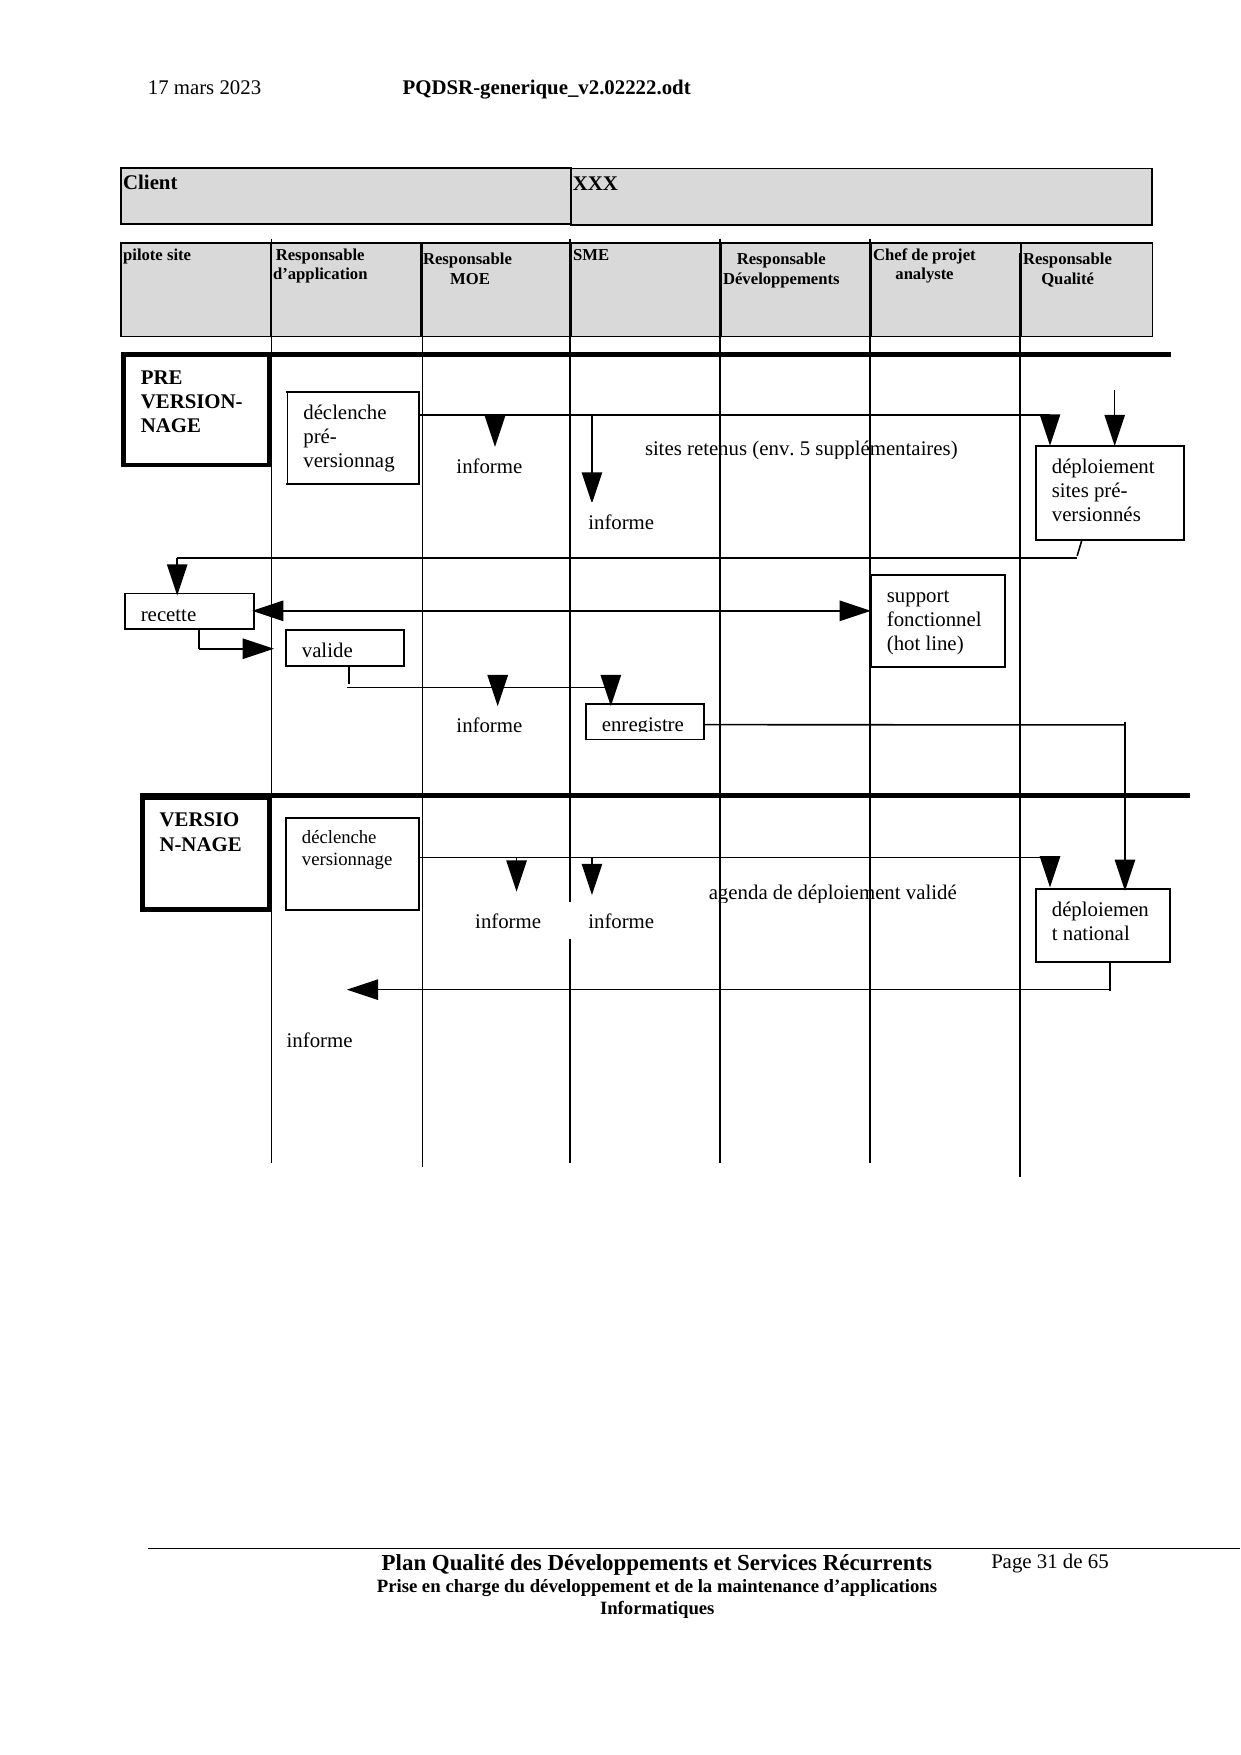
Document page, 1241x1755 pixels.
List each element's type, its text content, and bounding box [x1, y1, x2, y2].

text déclenche versionnage [302, 826, 403, 869]
text déploiement national [1052, 897, 1154, 945]
text PRE VERSION-NAGE [141, 365, 252, 437]
text enregistre [602, 712, 688, 731]
text déclenche pré-versionnage [303, 400, 403, 476]
text informe [456, 713, 539, 736]
text informe [588, 510, 671, 532]
text [423, 1028, 463, 1051]
text informe [588, 909, 671, 933]
text informe [286, 1028, 422, 1051]
text déploiement sites pré-versionnés [1052, 454, 1168, 526]
text recette [141, 602, 238, 621]
text VERSION-NAGE [159, 807, 252, 856]
text agenda de déploiement validé [871, 880, 975, 903]
text sites retenus (env. 5 supplémentaires) [721, 436, 869, 458]
text informe [456, 454, 539, 477]
text (hot line) [887, 631, 989, 655]
text agenda de déploiement validé [721, 880, 869, 903]
text support fonctionnel [887, 583, 989, 631]
text sites retenus (env. 5 supplémentaires) [645, 436, 719, 458]
text informe [475, 909, 558, 932]
text sites retenus (env. 5 supplémentaires) [871, 436, 971, 458]
text valide [302, 638, 388, 658]
